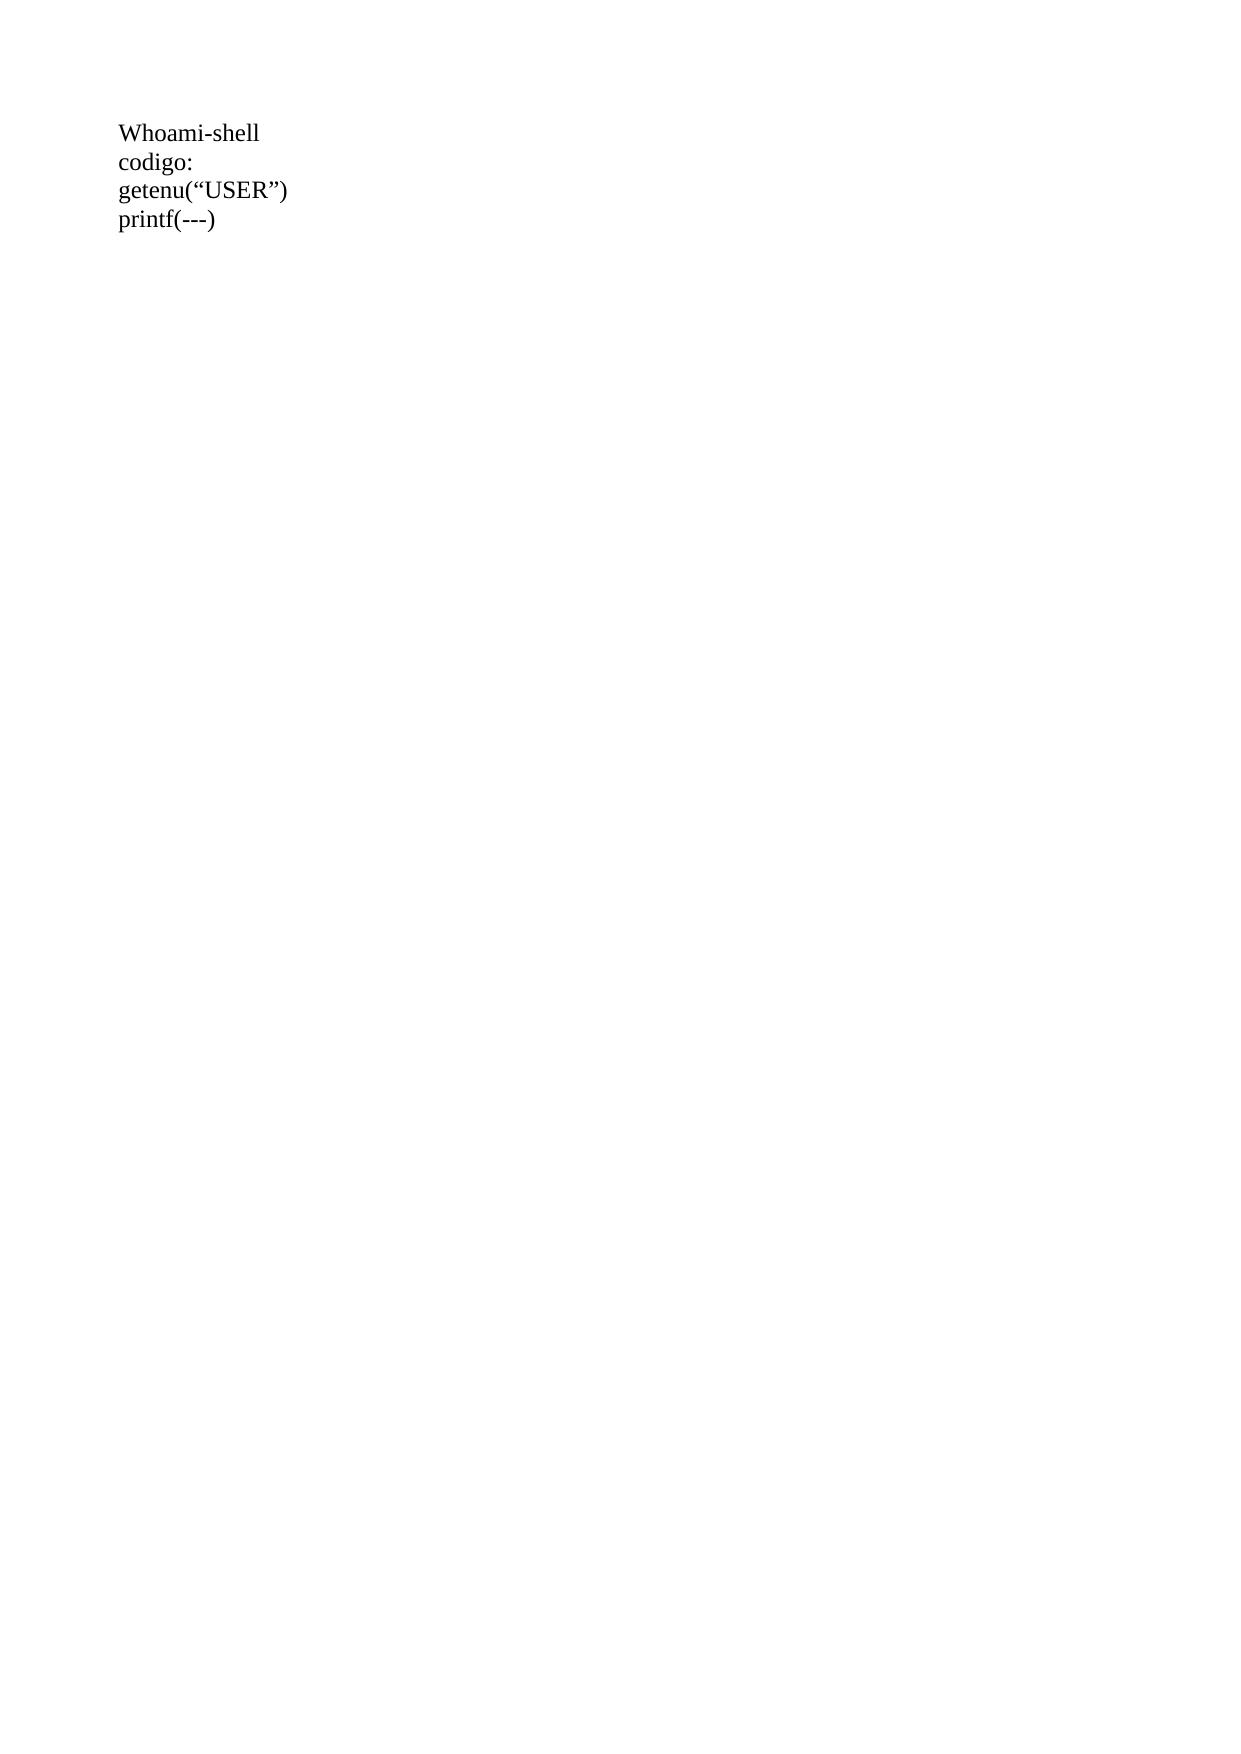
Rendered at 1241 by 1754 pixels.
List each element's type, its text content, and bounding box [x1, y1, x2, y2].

text codigo: [118, 147, 1122, 176]
text printf(---) [118, 204, 1122, 233]
text getenu(“USER”) [118, 176, 1122, 204]
text Whoami-shell [118, 118, 1122, 147]
